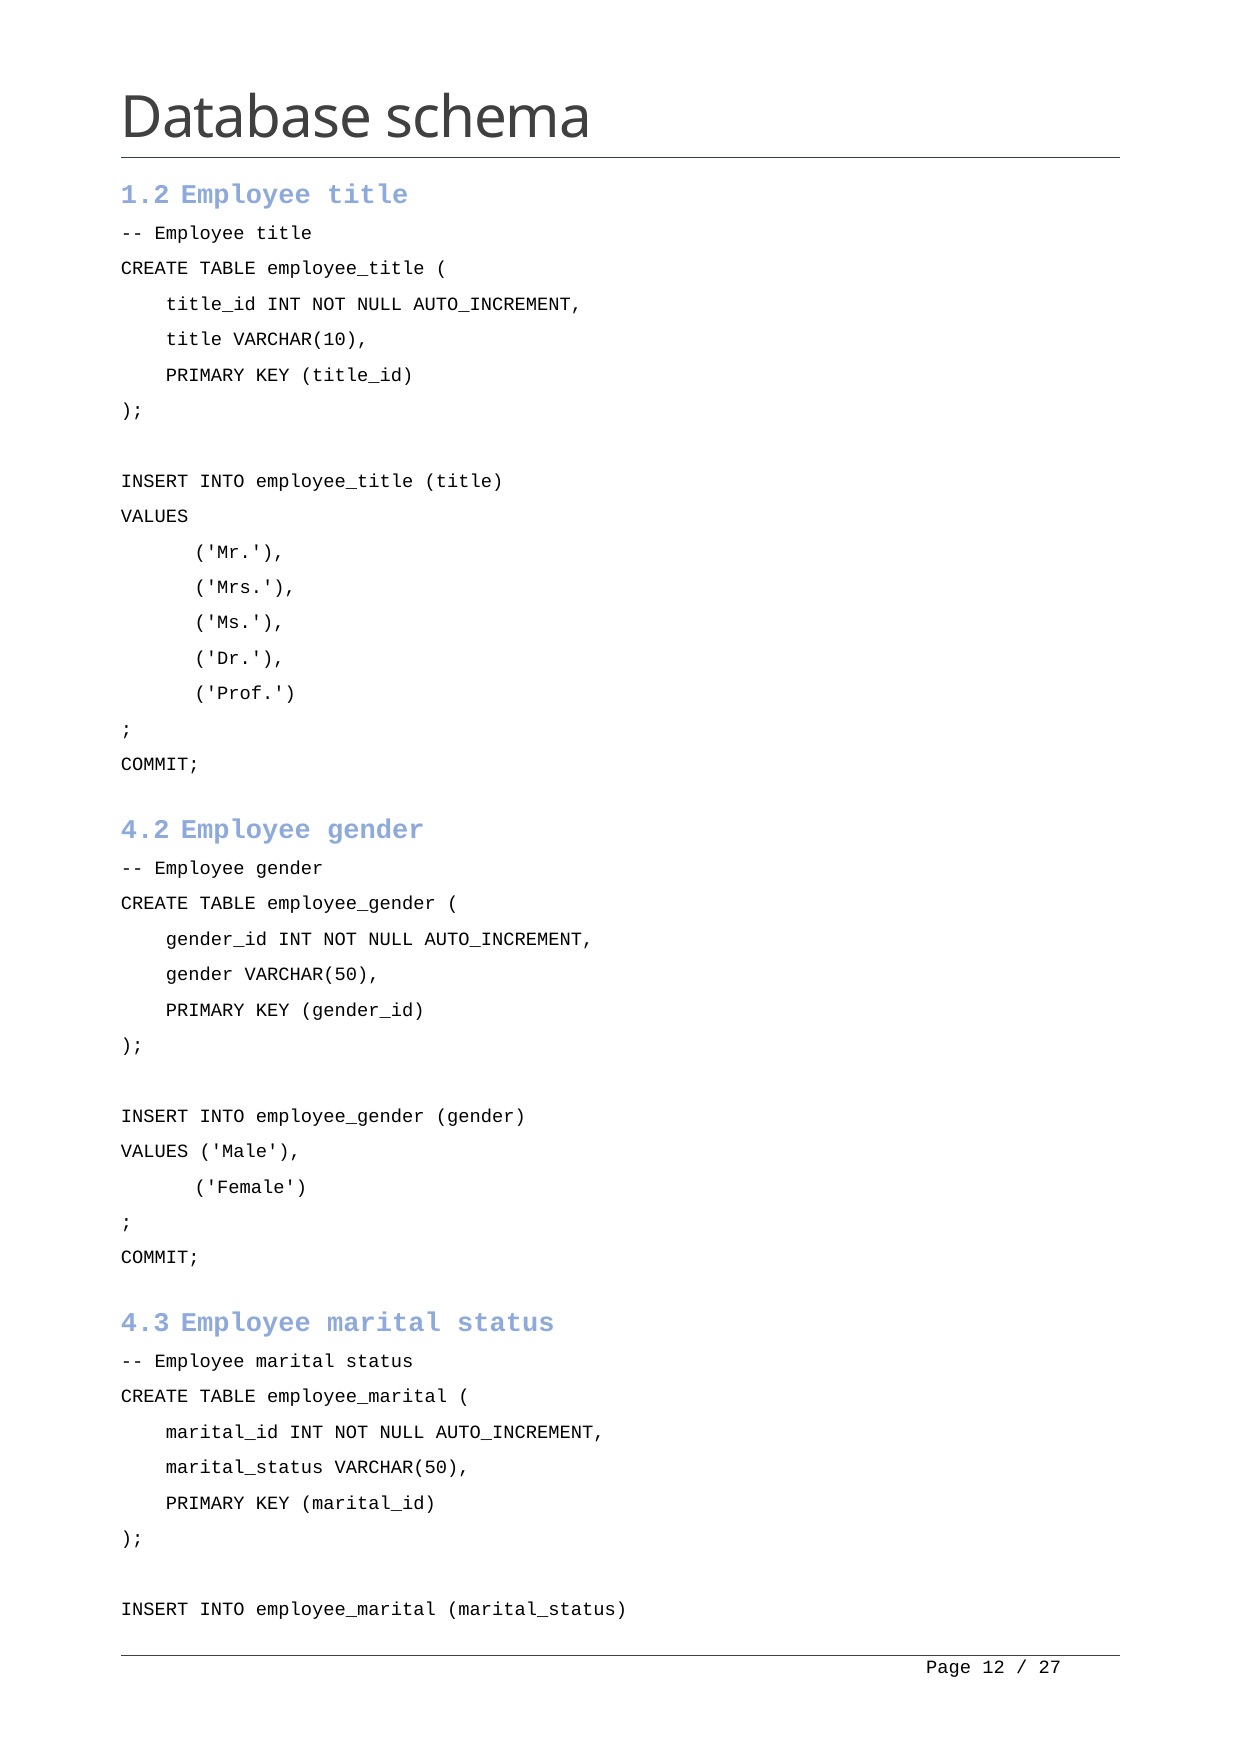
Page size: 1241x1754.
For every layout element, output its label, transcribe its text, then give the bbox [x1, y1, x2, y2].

text ('Mr.'), [121, 542, 1120, 564]
text VALUES ('Male'), [121, 1142, 1120, 1163]
text gender VARCHAR(50), [121, 965, 1120, 986]
text PRIMARY KEY (title_id) [121, 365, 1120, 387]
text gender_id INT NOT NULL AUTO_INCREMENT, [121, 929, 1120, 951]
text PRIMARY KEY (marital_id) [121, 1493, 1120, 1515]
text COMMIT; [121, 1248, 1120, 1269]
text INSERT INTO employee_marital (marital_status) [121, 1600, 1120, 1621]
text ('Ms.'), [121, 613, 1120, 634]
text COMMIT; [121, 755, 1120, 776]
text title VARCHAR(10), [121, 330, 1120, 351]
text CREATE TABLE employee_title ( [121, 259, 1120, 280]
text title_id INT NOT NULL AUTO_INCREMENT, [121, 294, 1120, 316]
subtitle Employee gender [121, 815, 1120, 846]
subtitle Employee title [121, 181, 1120, 211]
text marital_id INT NOT NULL AUTO_INCREMENT, [121, 1423, 1120, 1444]
text -- Employee gender [121, 859, 1120, 880]
text ); [121, 1529, 1120, 1550]
text ('Female') [121, 1177, 1120, 1199]
text CREATE TABLE employee_gender ( [121, 894, 1120, 915]
text ; [121, 1213, 1120, 1234]
text ); [121, 1036, 1120, 1057]
subtitle Employee marital status [121, 1309, 1120, 1339]
text ('Mrs.'), [121, 578, 1120, 599]
text INSERT INTO employee_gender (gender) [121, 1107, 1120, 1128]
text -- Employee marital status [121, 1352, 1120, 1373]
text ('Dr.'), [121, 649, 1120, 670]
text ; [121, 719, 1120, 741]
text CREATE TABLE employee_marital ( [121, 1387, 1120, 1408]
text ('Prof.') [121, 684, 1120, 705]
text VALUES [121, 507, 1120, 528]
text PRIMARY KEY (gender_id) [121, 1000, 1120, 1022]
text INSERT INTO employee_title (title) [121, 472, 1120, 493]
text marital_status VARCHAR(50), [121, 1458, 1120, 1479]
text ); [121, 401, 1120, 422]
text -- Employee title [121, 224, 1120, 245]
